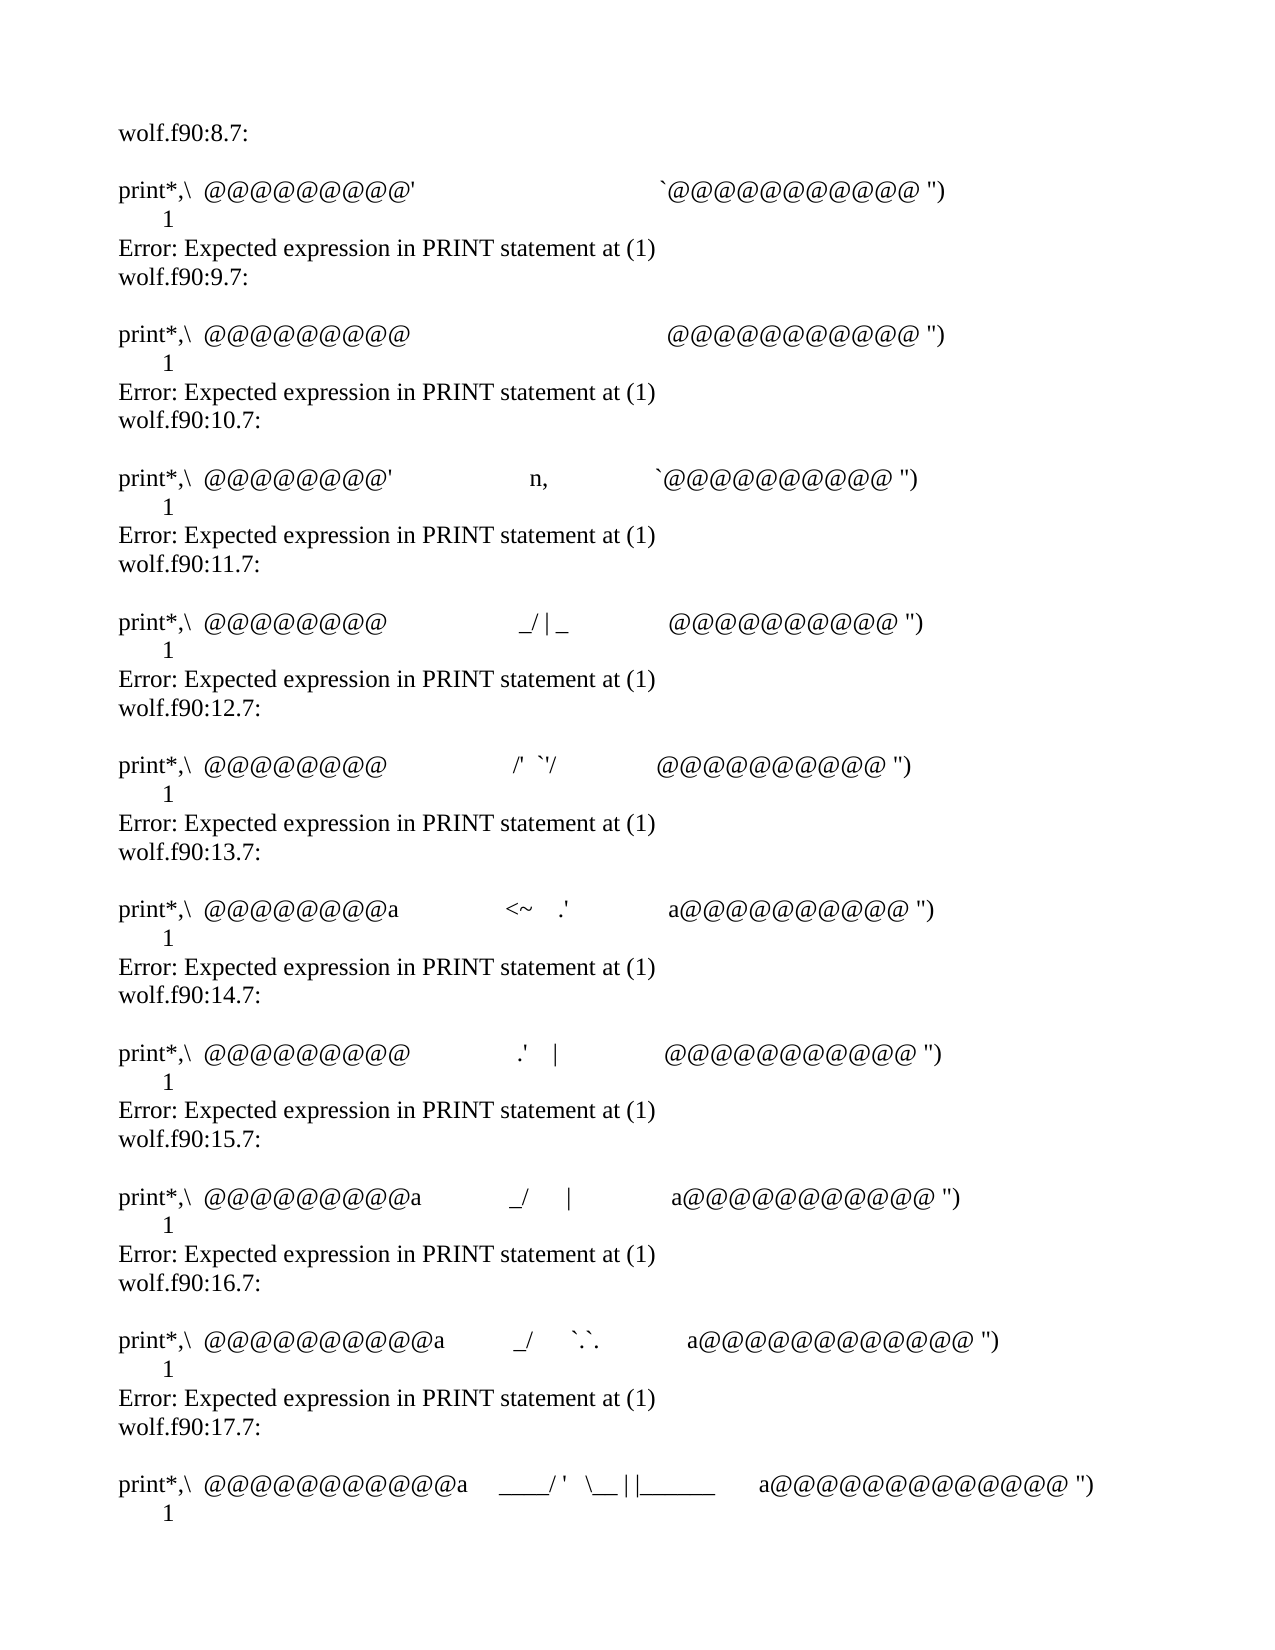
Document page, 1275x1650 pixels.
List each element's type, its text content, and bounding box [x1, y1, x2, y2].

text Error: Expected expression in PRINT statement at (1) [118, 233, 1157, 262]
text 1 [118, 204, 1157, 233]
text 1 [118, 779, 1157, 808]
text wolf.f90:15.7: [118, 1124, 1157, 1153]
text wolf.f90:10.7: [118, 406, 1157, 434]
text 1 [118, 636, 1157, 664]
text wolf.f90:16.7: [118, 1268, 1157, 1297]
text Error: Expected expression in PRINT statement at (1) [118, 1383, 1157, 1412]
text Error: Expected expression in PRINT statement at (1) [118, 952, 1157, 981]
text Error: Expected expression in PRINT statement at (1) [118, 521, 1157, 549]
text print*,\ @@@@@@@@@ .' | @@@@@@@@@@@ ") [118, 1038, 1157, 1067]
text wolf.f90:8.7: [118, 118, 1157, 147]
text wolf.f90:12.7: [118, 693, 1157, 722]
text 1 [118, 1211, 1157, 1239]
text Error: Expected expression in PRINT statement at (1) [118, 664, 1157, 693]
text wolf.f90:11.7: [118, 549, 1157, 578]
text print*,\ @@@@@@@@@@@a ____/ ' \__ | |______ a@@@@@@@@@@@@@ ") [118, 1469, 1157, 1498]
text print*,\ @@@@@@@@ /' `'/ @@@@@@@@@@ ") [118, 751, 1157, 779]
text wolf.f90:13.7: [118, 837, 1157, 866]
text print*,\ @@@@@@@@a <~ .' a@@@@@@@@@@ ") [118, 894, 1157, 923]
text 1 [118, 923, 1157, 952]
text 1 [118, 1067, 1157, 1096]
text print*,\ @@@@@@@@@@a _/ `.`. a@@@@@@@@@@@@ ") [118, 1326, 1157, 1354]
text 1 [118, 348, 1157, 377]
text Error: Expected expression in PRINT statement at (1) [118, 377, 1157, 406]
text wolf.f90:9.7: [118, 262, 1157, 291]
text print*,\ @@@@@@@@' n, `@@@@@@@@@@ ") [118, 463, 1157, 492]
text print*,\ @@@@@@@@@ @@@@@@@@@@@ ") [118, 319, 1157, 348]
text Error: Expected expression in PRINT statement at (1) [118, 808, 1157, 837]
text Error: Expected expression in PRINT statement at (1) [118, 1096, 1157, 1124]
text 1 [118, 1498, 1157, 1527]
text print*,\ @@@@@@@@ _/ | _ @@@@@@@@@@ ") [118, 607, 1157, 636]
text 1 [118, 492, 1157, 521]
text 1 [118, 1354, 1157, 1383]
text Error: Expected expression in PRINT statement at (1) [118, 1239, 1157, 1268]
text wolf.f90:14.7: [118, 981, 1157, 1009]
text wolf.f90:17.7: [118, 1412, 1157, 1441]
text print*,\ @@@@@@@@@a _/ | a@@@@@@@@@@@ ") [118, 1182, 1157, 1211]
text print*,\ @@@@@@@@@' `@@@@@@@@@@@ ") [118, 176, 1157, 204]
